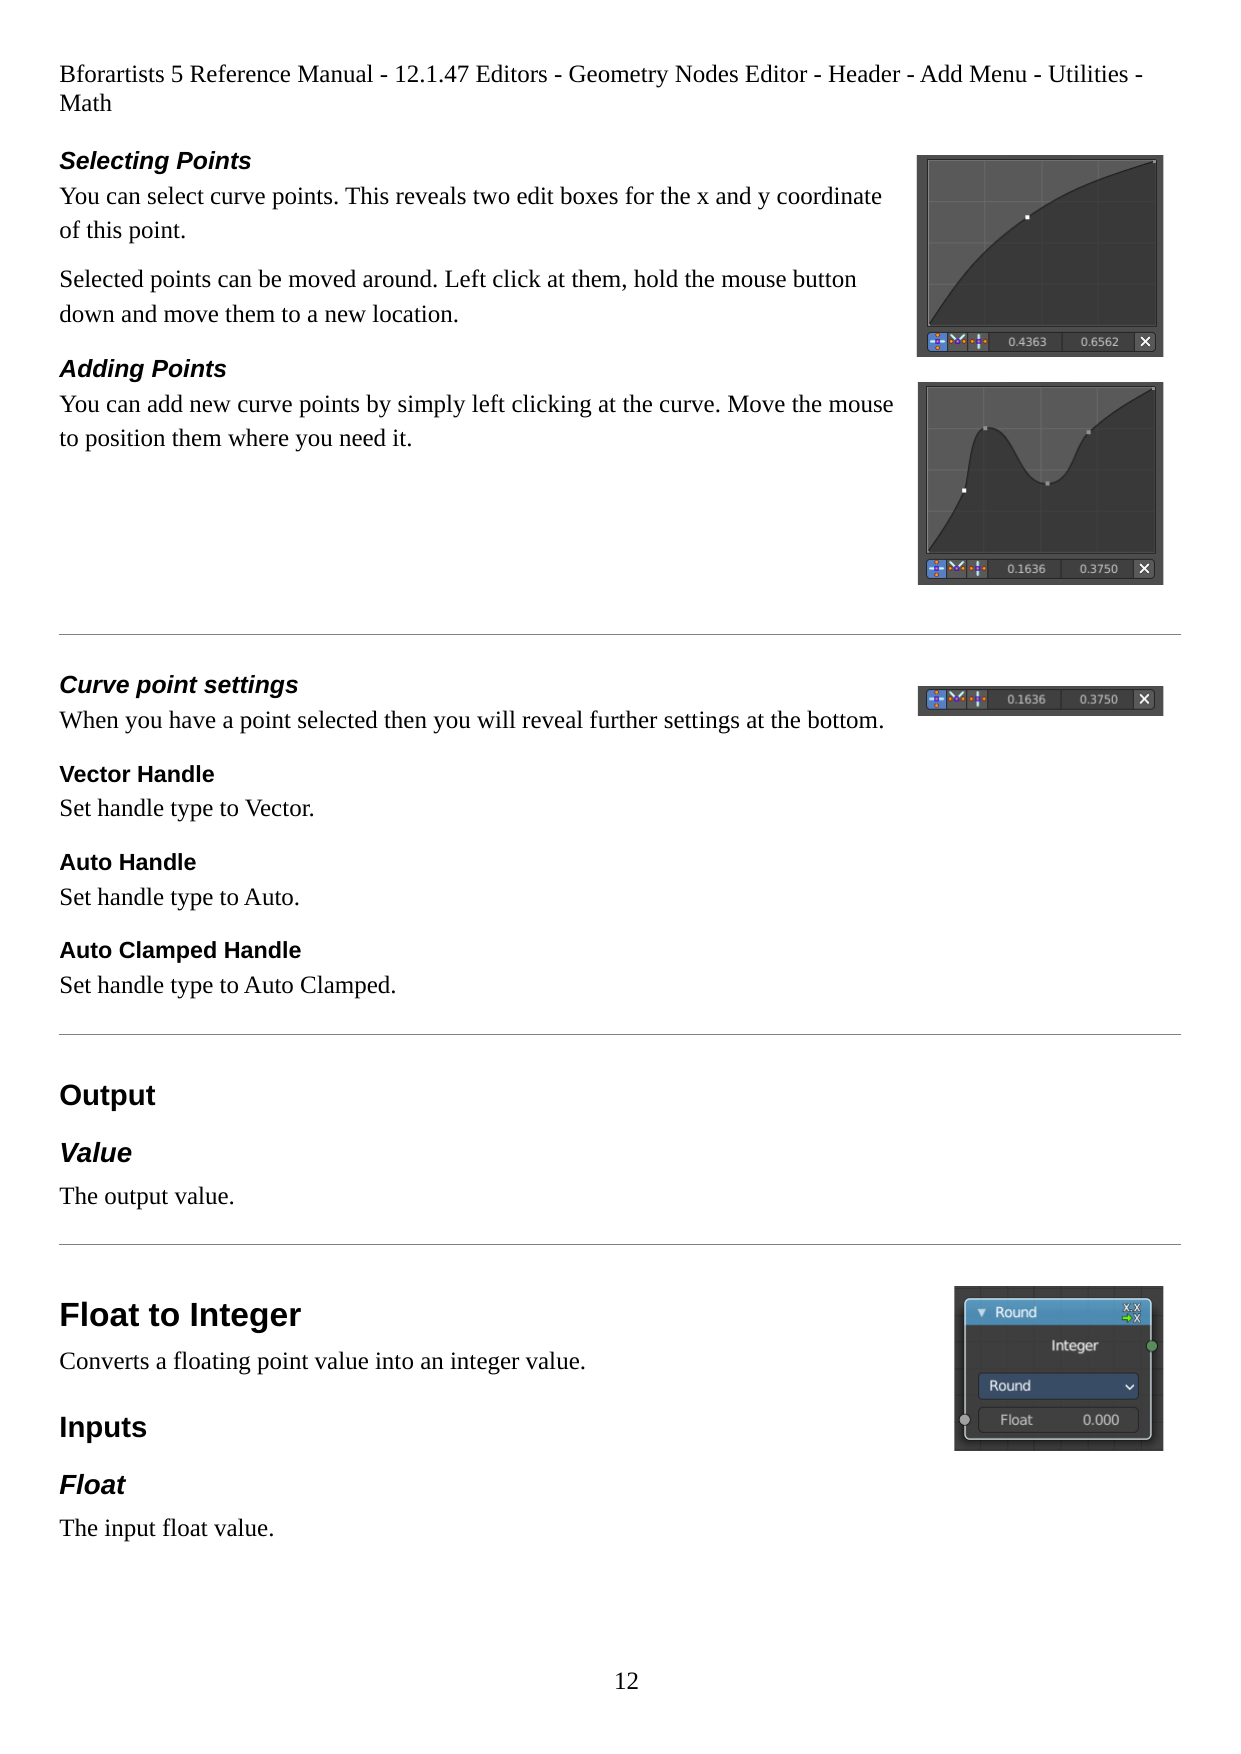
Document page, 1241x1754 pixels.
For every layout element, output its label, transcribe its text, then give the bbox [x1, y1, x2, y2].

subtitle Adding Points [59, 354, 1181, 383]
picture [917, 382, 1164, 585]
subtitle Selecting Points [59, 146, 1181, 174]
subtitle Inputs [59, 1410, 954, 1443]
picture [954, 1286, 1164, 1451]
subtitle Curve point settings [59, 670, 1181, 699]
subtitle Auto Clamped Handle [59, 937, 1181, 964]
text Selected points can be moved around. Left click at them, hold the mouse button down and move them to a new location. [59, 264, 916, 328]
subtitle Float to Integer [59, 1295, 954, 1333]
text When you have a point selected then you will reveal further settings at the bottom. [59, 705, 1181, 734]
text Set handle type to Vector. [59, 793, 1181, 822]
subtitle Auto Handle [59, 848, 1181, 875]
text The output value. [59, 1181, 1181, 1209]
subtitle Value [59, 1136, 1181, 1168]
text Converts a floating point value into an integer value. [59, 1346, 954, 1375]
picture [916, 155, 1164, 357]
text Set handle type to Auto Clamped. [59, 970, 1181, 999]
text The input float value. [59, 1513, 1181, 1542]
text Set handle type to Auto. [59, 882, 1181, 910]
subtitle [1164, 1410, 1181, 1443]
subtitle Output [59, 1078, 1181, 1111]
text You can select curve points. This reveals two edit boxes for the x and y coordinate of this point. [59, 181, 916, 244]
text You can add new curve points by simply left clicking at the curve. Move the mouse to position them where you need it. [59, 389, 917, 452]
subtitle Float [59, 1468, 1181, 1500]
picture [917, 686, 1164, 716]
subtitle Vector Handle [59, 760, 1181, 787]
subtitle [1164, 1295, 1181, 1333]
